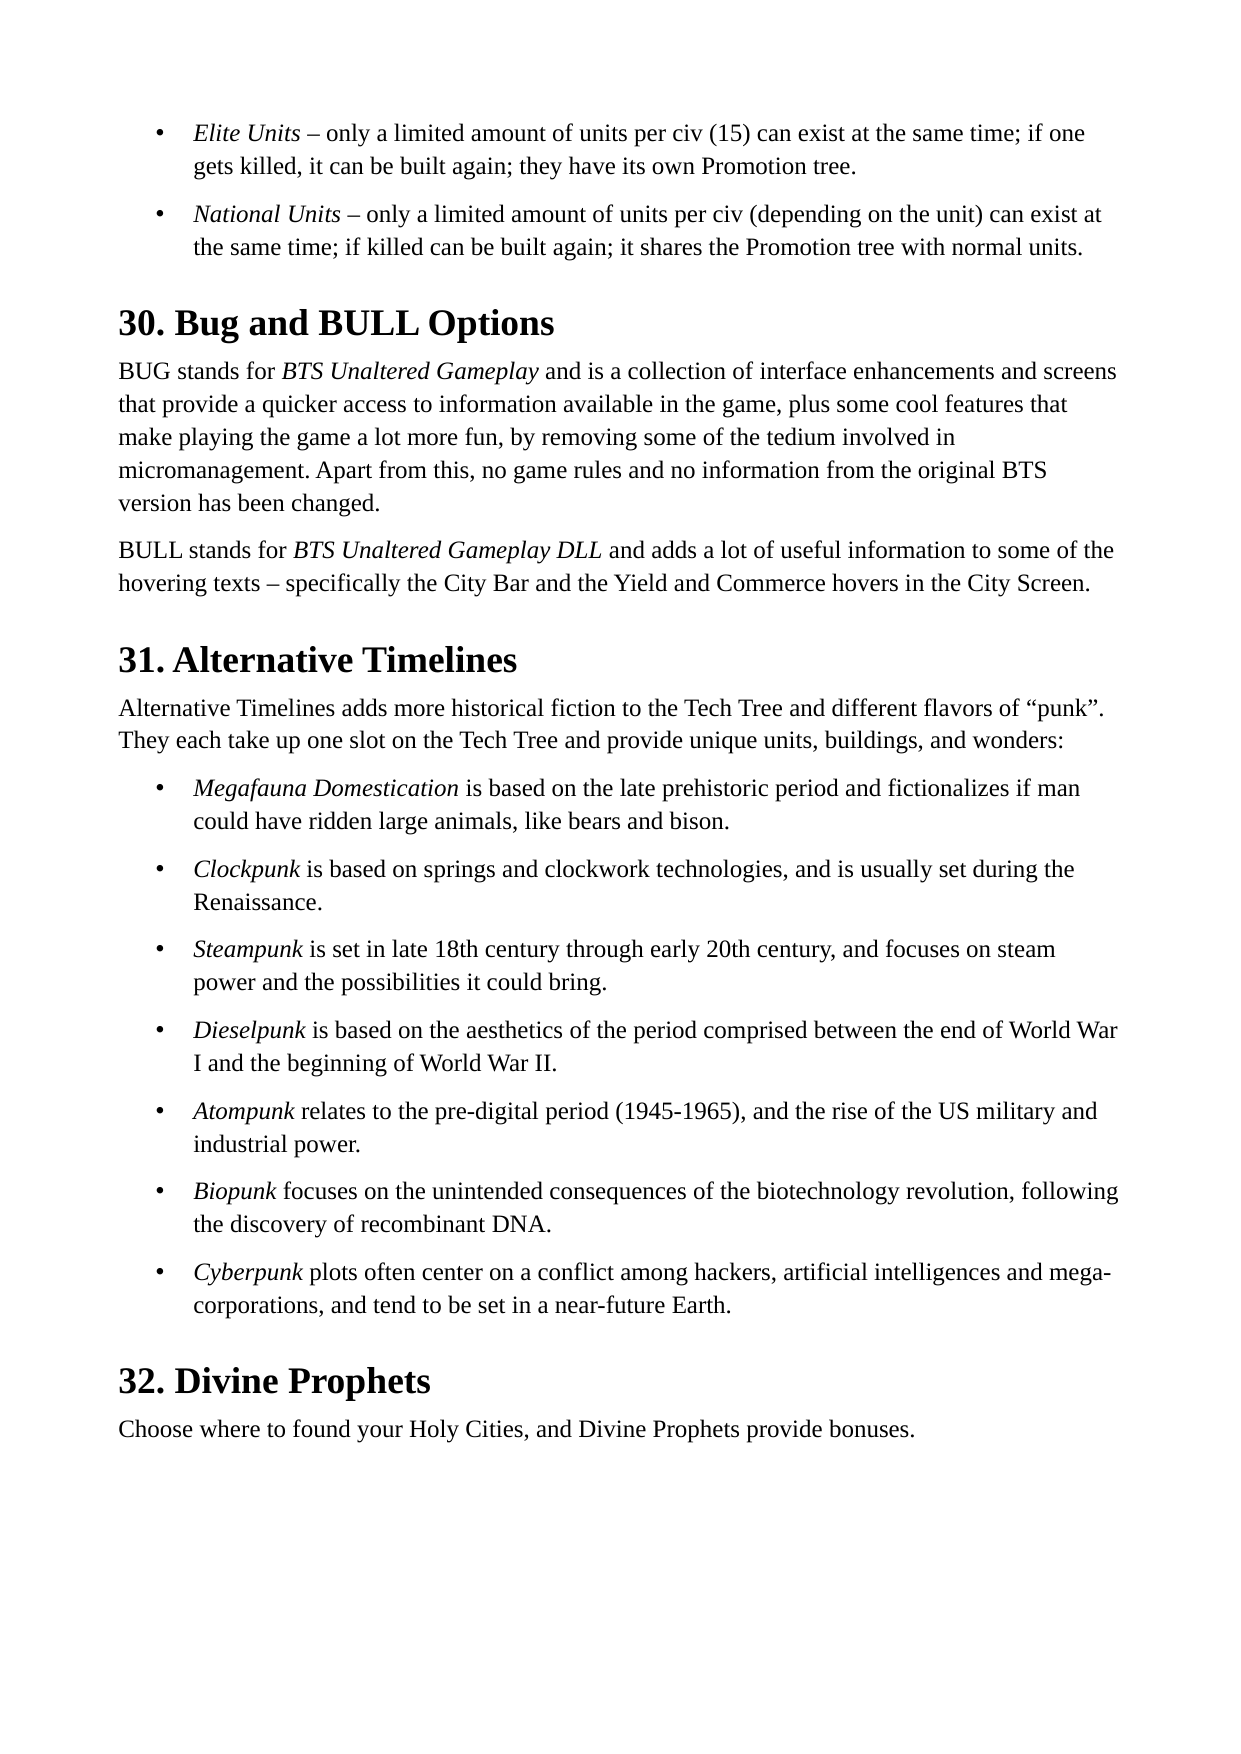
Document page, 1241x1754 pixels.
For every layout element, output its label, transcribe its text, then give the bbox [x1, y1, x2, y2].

text Alternative Timelines adds more historical fiction to the Tech Tree and different flavors of “punk”. They each take up one slot on the Tech Tree and provide unique units, buildings, and wonders: [118, 693, 1122, 754]
list Elite Units – only a limited amount of units per civ (15) can exist at the same time; if one gets killed, it can be built again; they have its own Promotion tree. [156, 118, 1122, 180]
text Choose where to found your Holy Cities, and Divine Prophets provide bonuses. [118, 1414, 1122, 1443]
list Dieselpunk is based on the aesthetics of the period comprised between the end of World War I and the beginning of World War II. [156, 1015, 1122, 1077]
list Steampunk is set in late 18th century through early 20th century, and focuses on steam power and the possibilities it could bring. [156, 934, 1122, 996]
list Clockpunk is based on springs and clockwork technologies, and is usually set during the Renaissance. [156, 854, 1122, 916]
list Biopunk focuses on the unintended consequences of the biotechnology revolution, following the discovery of recombinant DNA. [156, 1176, 1122, 1238]
list Megafauna Domestication is based on the late prehistoric period and fictionalizes if man could have ridden large animals, like bears and bison. [156, 773, 1122, 835]
subtitle 31. Alternative Timelines [118, 637, 1122, 680]
list Atompunk relates to the pre-digital period (1945-1965), and the rise of the US military and industrial power. [156, 1096, 1122, 1157]
subtitle 30. Bug and BULL Options [118, 300, 1122, 343]
text BULL stands for BTS Unaltered Gameplay DLL and adds a lot of useful information to some of the hovering texts – specifically the City Bar and the Yield and Commerce hovers in the City Screen. [118, 536, 1122, 597]
text BUG stands for BTS Unaltered Gameplay and is a collection of interface enhancements and screens that provide a quicker access to information available in the game, plus some cool features that make playing the game a lot more fun, by removing some of the tedium involved in micromanagement. Apart from this, no game rules and no information from the original BTS version has been changed. [118, 356, 1122, 517]
list National Units – only a limited amount of units per civ (depending on the unit) can exist at the same time; if killed can be built again; it shares the Promotion tree with normal units. [156, 199, 1122, 261]
subtitle 32. Divine Prophets [118, 1358, 1122, 1402]
list Cyberpunk plots often center on a conflict among hackers, artificial intelligences and mega-corporations, and tend to be set in a near-future Earth. [156, 1257, 1122, 1319]
